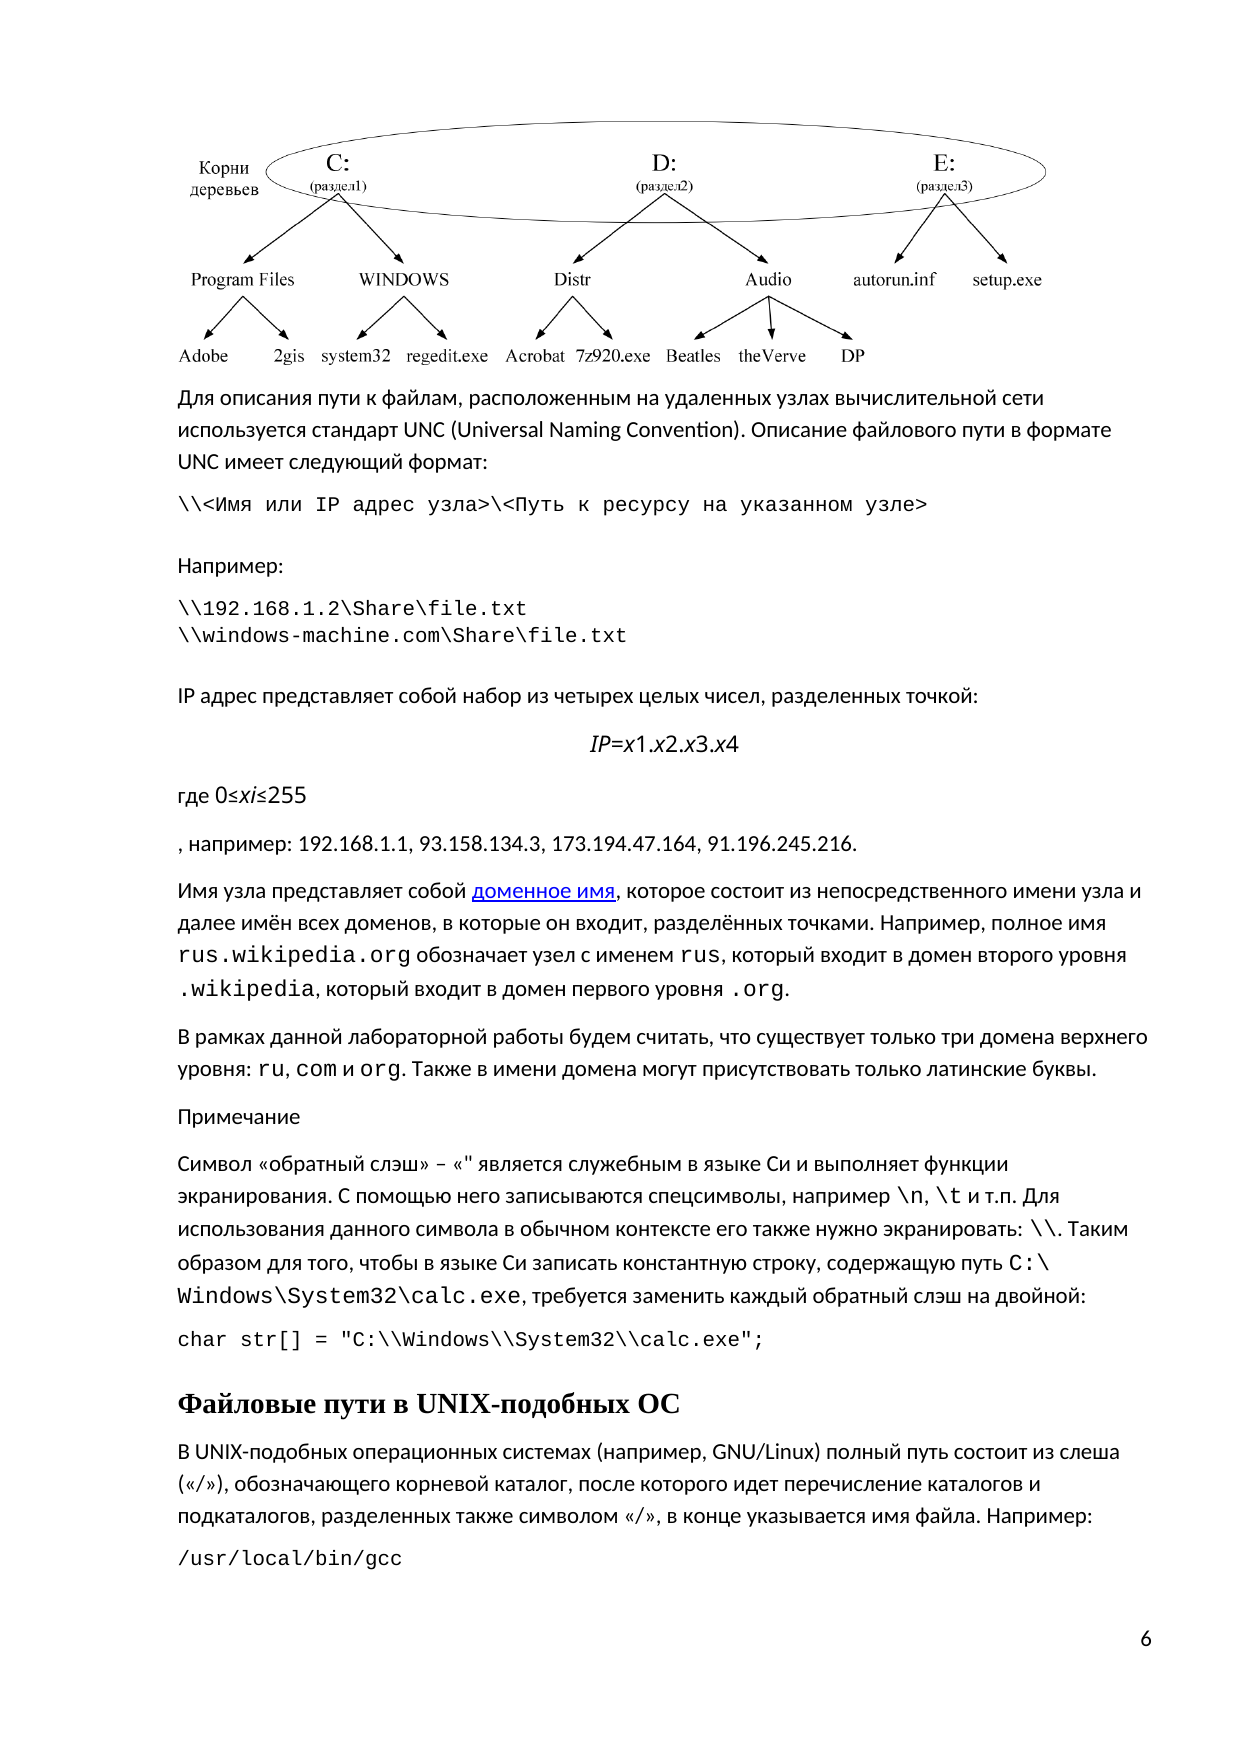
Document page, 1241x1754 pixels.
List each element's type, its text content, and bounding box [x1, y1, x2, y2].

text Например: [177, 551, 1152, 579]
text /usr/local/bin/gcc [177, 1548, 1152, 1572]
text char str[] = "C:\\Windows\\System32\\calc.exe"; [177, 1329, 1152, 1353]
text \\windows-machine.com\Share\file.txt [177, 625, 1152, 648]
text \\<Имя или IP адрес узла>\<Путь к ресурсу на указанном узле> [177, 494, 1152, 518]
text Имя узла представляет собой доменное имя, которое состоит из непосредственного имени узла и далее имён всех доменов, в которые он входит, разделённых точками. Например, полное имя rus.wikipedia.org обозначает узел с именем rus, который входит в домен второго уровня .wikipedia, который входит в домен первого уровня .org. [177, 876, 1152, 1003]
subtitle Файловые пути в UNIX-подобных ОС [177, 1386, 1152, 1419]
text IP адрес представляет собой набор из четырех целых чисел, разделенных точкой: [177, 681, 1152, 709]
text IP=x1.x2.x3.x4 [177, 728, 1152, 759]
text Примечание [177, 1102, 1152, 1130]
text \\192.168.1.2\Share\file.txt [177, 598, 1152, 621]
text В UNIX-подобных операционных системах (например, GNU/Linux) полный путь состоит из слеша («/»), обозначающего корневой каталог, после которого идет перечисление каталогов и подкаталогов, разделенных также символом «/», в конце указывается имя файла. Например: [177, 1437, 1152, 1529]
text В рамках данной лабораторной работы будем считать, что существует только три домена верхнего уровня: ru, com и org. Также в имени домена могут присутствовать только латинские буквы. [177, 1022, 1152, 1083]
text Для описания пути к файлам, расположенным на удаленных узлах вычислительной сети используется стандарт UNC (Universal Naming Convention). Описание файлового пути в формате UNC имеет следующий формат: [177, 383, 1152, 475]
picture [177, 118, 1049, 365]
text где 0≤xi≤255 [177, 779, 1152, 810]
text Символ «обратный слэш» – «" является служебным в языке Си и выполняет функции экранирования. С помощью него записываются спецсимволы, например \n, \t и т.п. Для использования данного символа в обычном контексте его также нужно экранировать: \\. Таким образом для того, чтобы в языке Си записать константную строку, содержащую путь C:\Windows\System32\calc.exe, требуется заменить каждый обратный слэш на двойной: [177, 1149, 1152, 1310]
text , например: 192.168.1.1, 93.158.134.3, 173.194.47.164, 91.196.245.216. [177, 829, 1152, 857]
